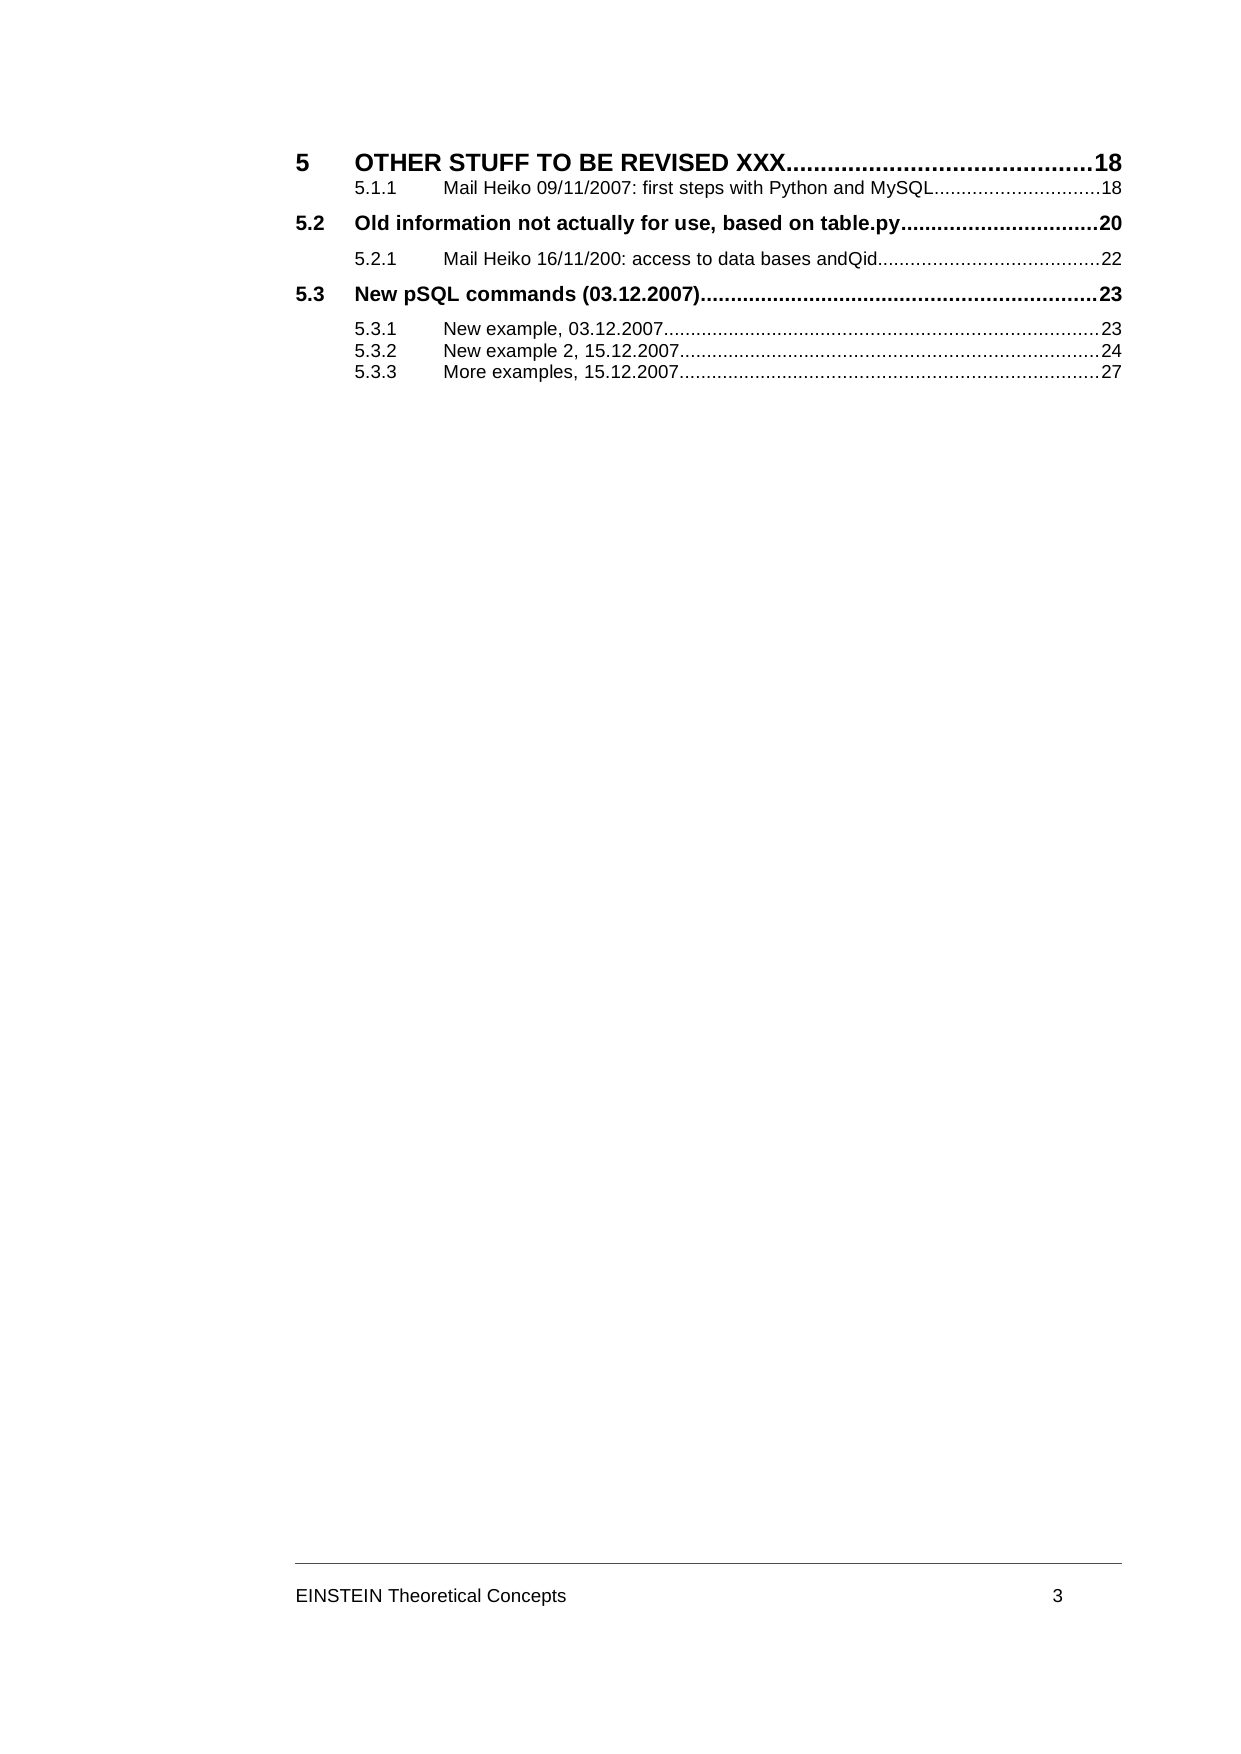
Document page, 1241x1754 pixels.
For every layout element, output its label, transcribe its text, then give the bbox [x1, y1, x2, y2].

text 5.2.1 Mail Heiko 16/11/200: access to data bases andQid 22 [354, 247, 1122, 269]
text 5.3.2 New example 2, 15.12.2007 24 [354, 339, 1122, 361]
text 5.3 New pSQL commands (03.12.2007) 23 [295, 281, 1122, 306]
text 5.1.1 Mail Heiko 09/11/2007: first steps with Python and MySQL 18 [354, 177, 1122, 198]
text 5.3.1 New example, 03.12.2007 23 [354, 318, 1122, 339]
text 5 Other stuff to be revised XXX 18 [295, 148, 1122, 177]
text 5.2 Old information not actually for use, based on table.py 20 [295, 211, 1122, 235]
text 5.3.3 More examples, 15.12.2007 27 [354, 361, 1122, 383]
